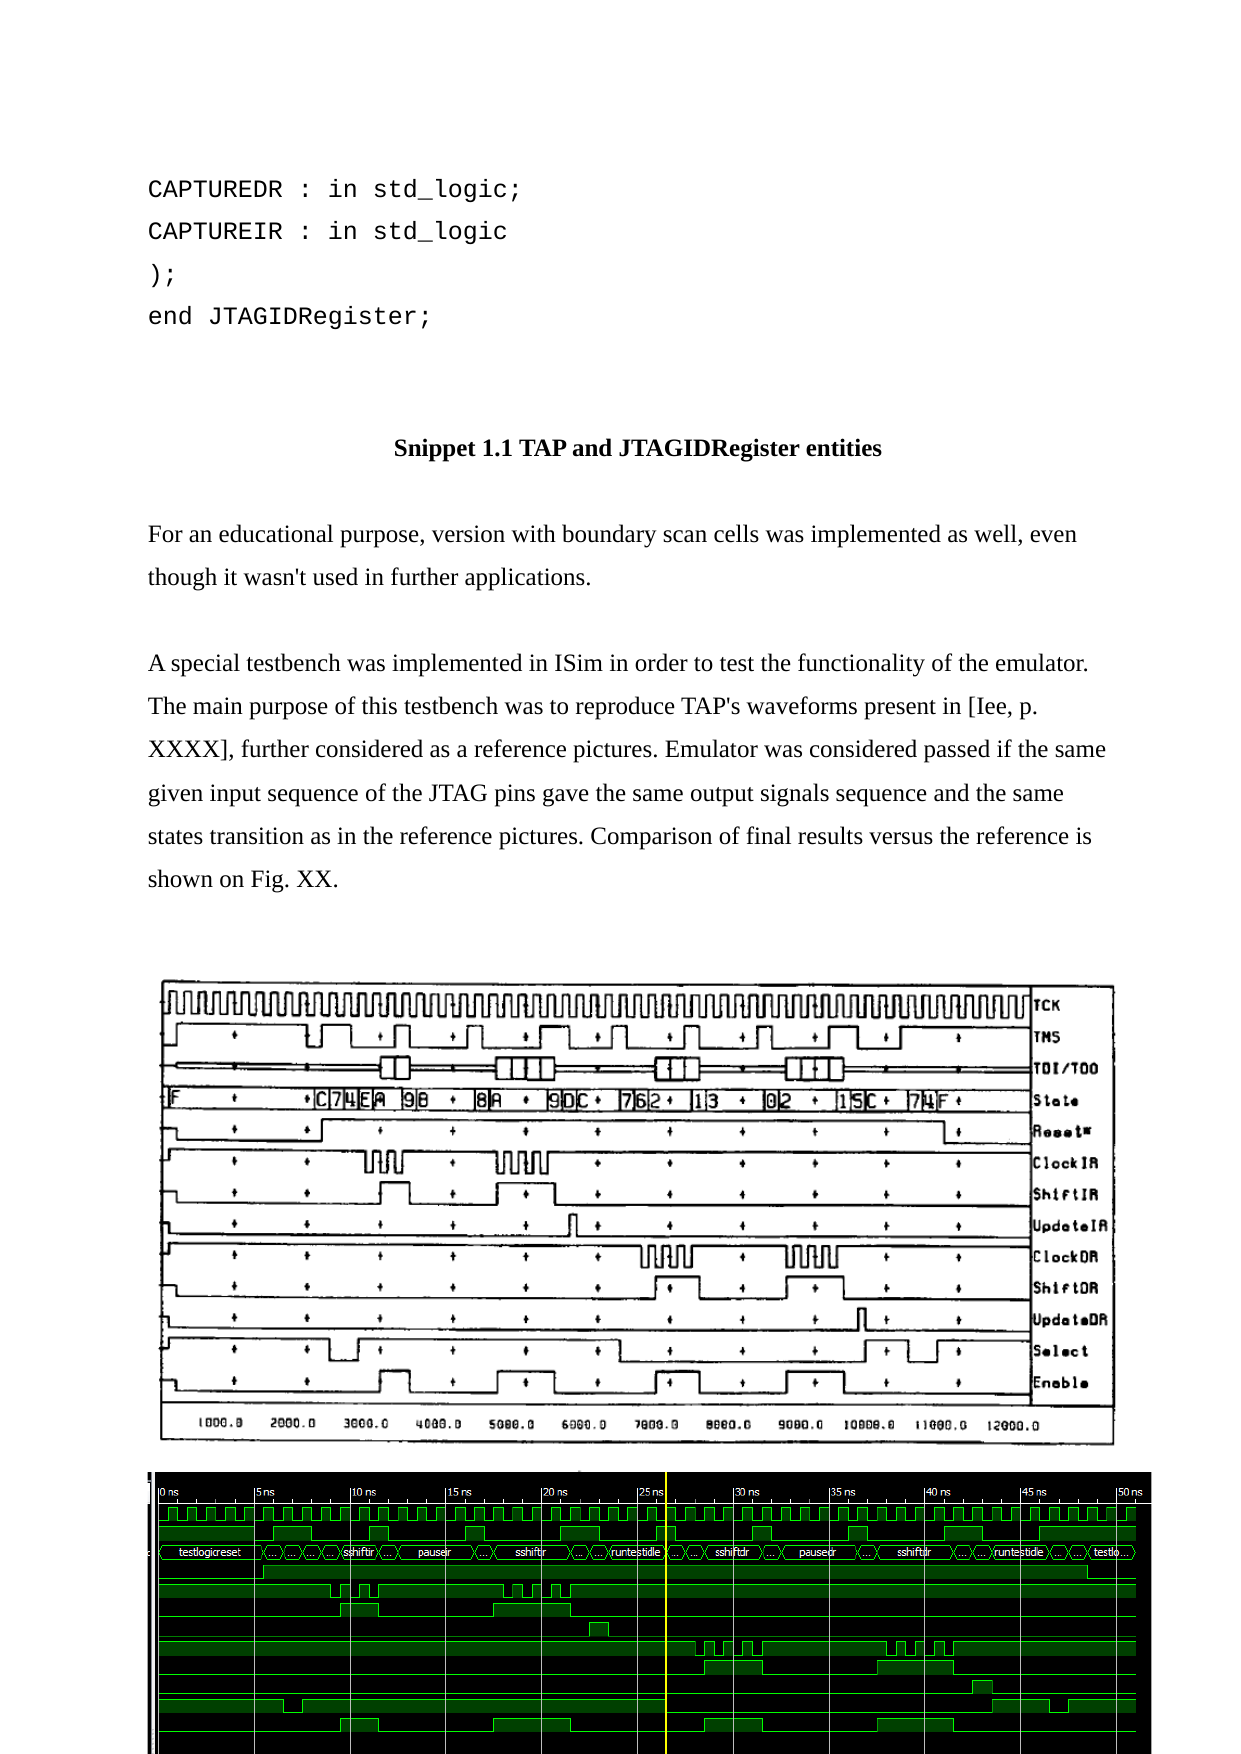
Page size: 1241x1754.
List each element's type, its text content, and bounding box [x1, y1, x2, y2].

text CAPTUREIR : in std_logic [148, 219, 1122, 247]
text CAPTUREDR : in std_logic; [148, 176, 1122, 205]
text Snippet 1.1 TAP and JTAGIDRegister entities [148, 433, 1122, 461]
text A special testbench was implemented in ISim in order to test the functionality of the emulator. The main purpose of this testbench was to reproduce TAP's waveforms present in [Iee, p. XXXX], further considered as a reference pictures. Emulator was considered passed if the same given input sequence of the JTAG pins gave the same output signals sequence and the same states transition as in the reference pictures. Comparison of final results versus the reference is shown on Fig. XX. [148, 648, 1122, 893]
text For an educational purpose, version with boundary scan cells was implemented as well, even though it wasn't used in further applications. [148, 519, 1122, 591]
text end JTAGIDRegister; [148, 304, 1122, 332]
picture [132, 950, 1152, 1754]
text ); [148, 261, 1122, 290]
